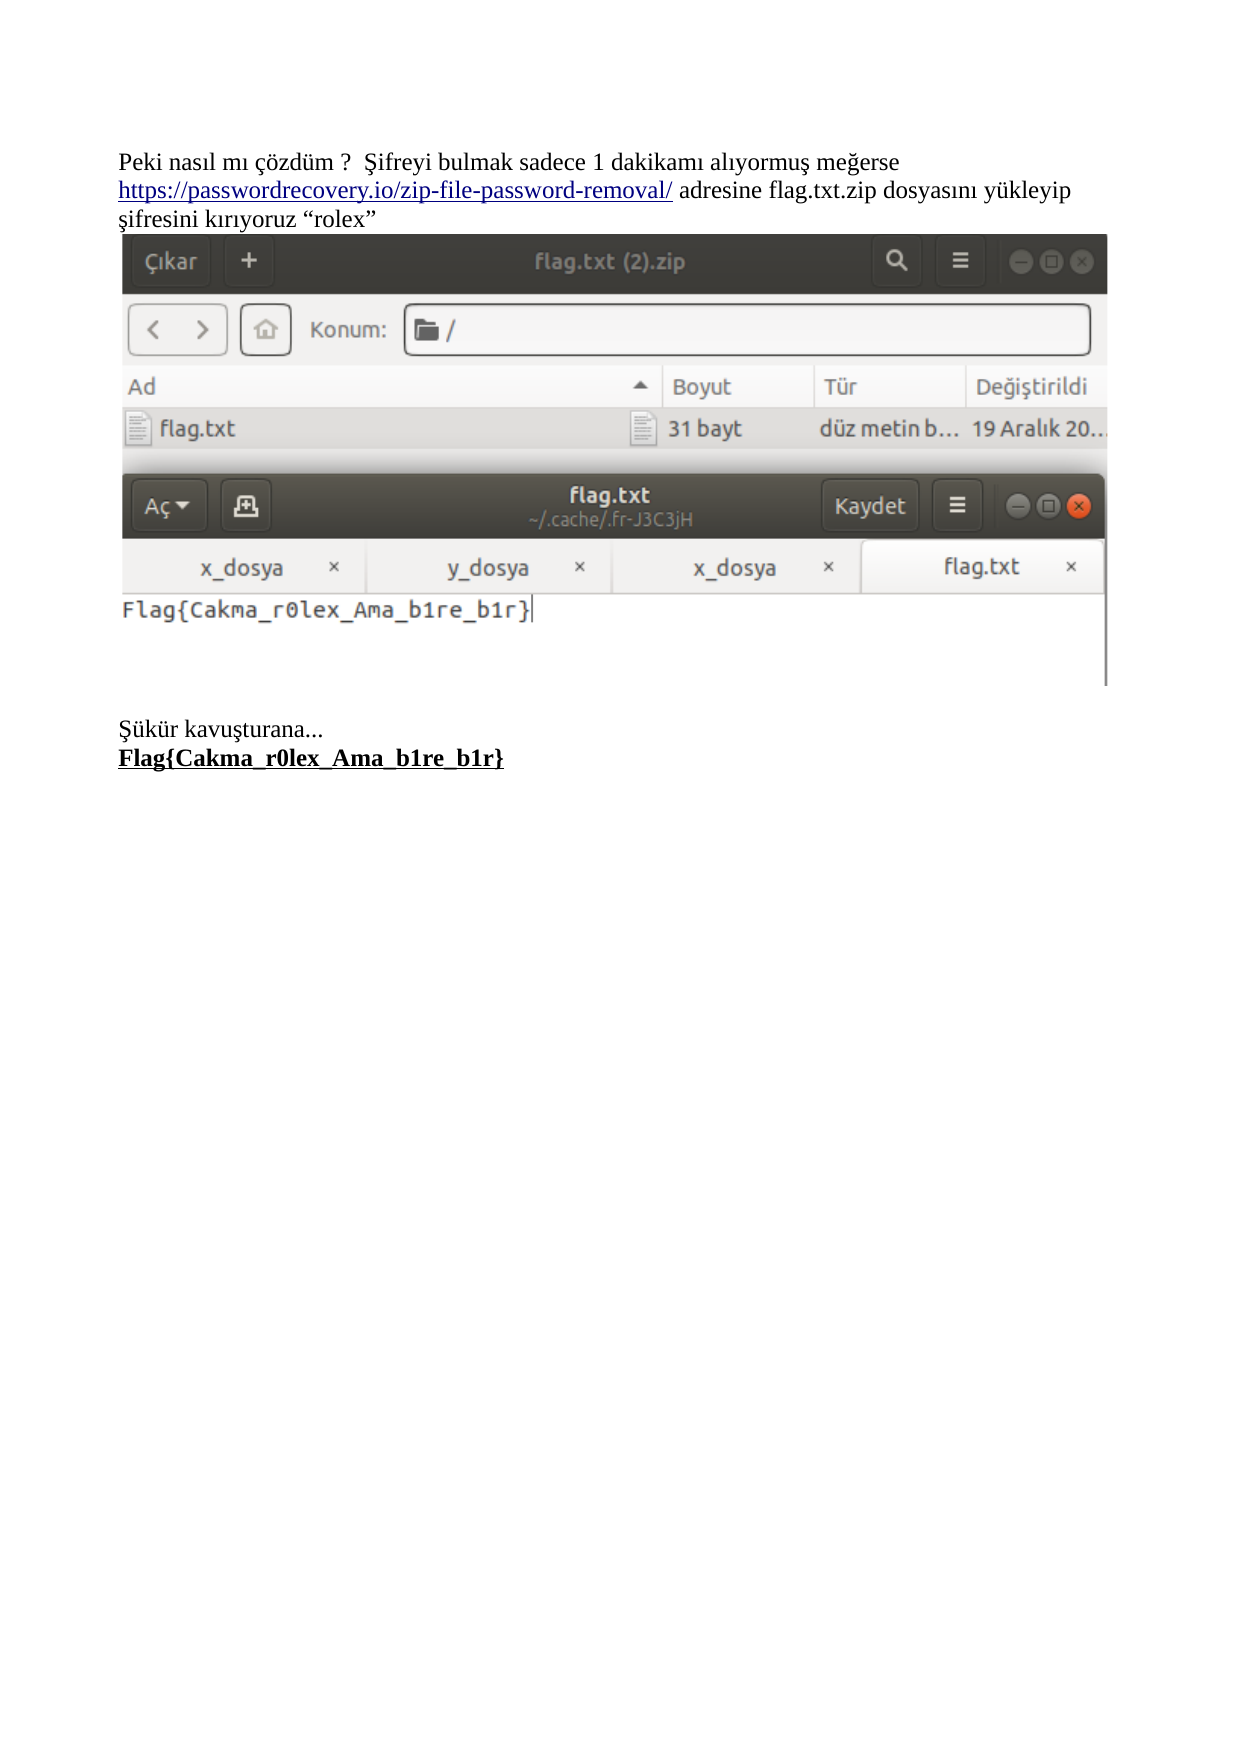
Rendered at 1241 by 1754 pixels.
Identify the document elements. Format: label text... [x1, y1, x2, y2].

text Şükür kavuşturana... [118, 714, 1122, 743]
text Flag{Cakma_r0lex_Ama_b1re_b1r} [118, 743, 1122, 772]
text Peki nasıl mı çözdüm ? Şifreyi bulmak sadece 1 dakikamı alıyormuş meğerse https://passwordrecovery.io/zip-file-password-removal/ adresine flag.txt.zip dosyasını yükleyip şifresini kırıyoruz “rolex” [118, 147, 1122, 233]
picture [122, 234, 1108, 686]
